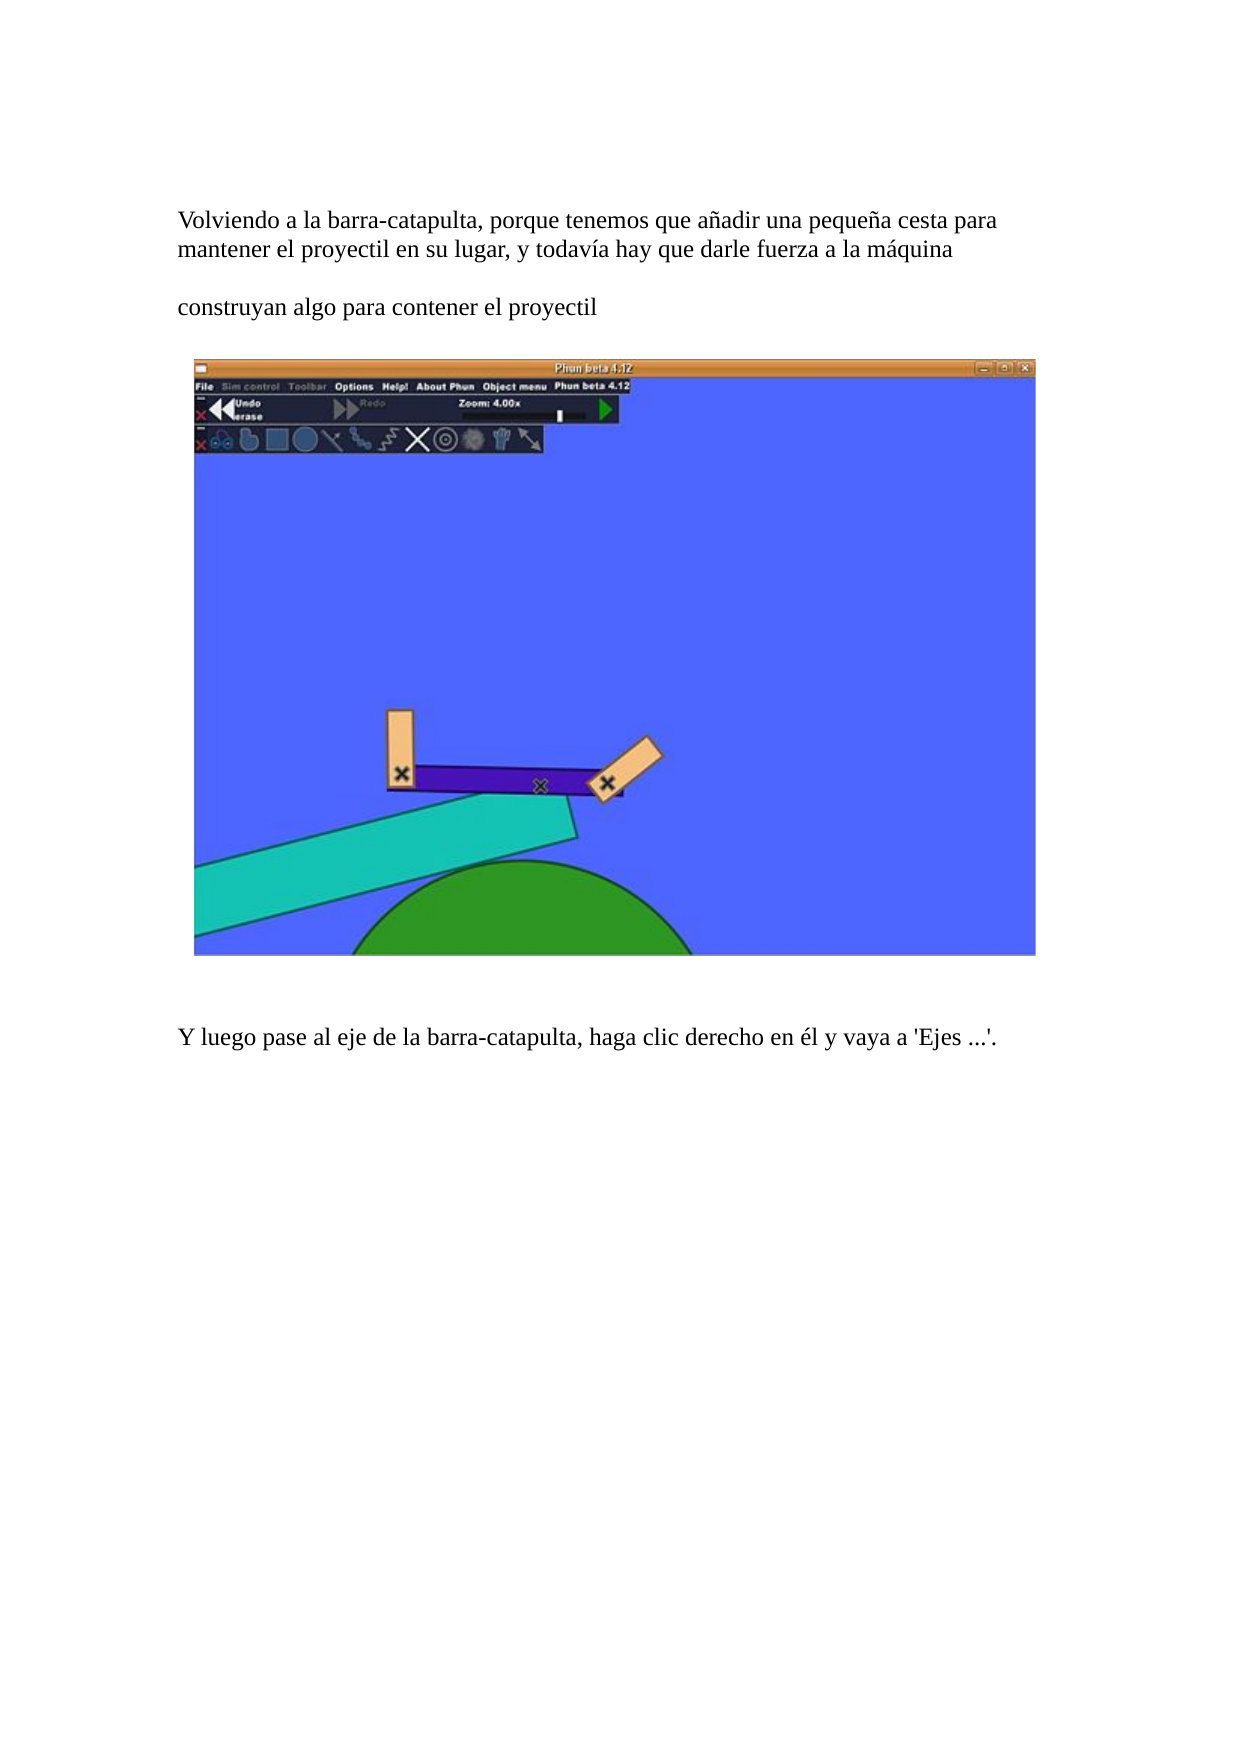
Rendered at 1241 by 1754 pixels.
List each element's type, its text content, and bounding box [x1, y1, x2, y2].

text Volviendo a la barra-catapulta, porque tenemos que añadir una pequeña cesta para mantener el proyectil en su lugar, y todavía hay que darle fuerza a la máquina [177, 206, 1063, 263]
text construyan algo para contener el proyectil [177, 292, 1063, 321]
text Y luego pase al eje de la barra-catapulta, haga clic derecho en él y vaya a 'Ejes ...'. [177, 993, 1063, 1051]
picture [193, 359, 1036, 956]
